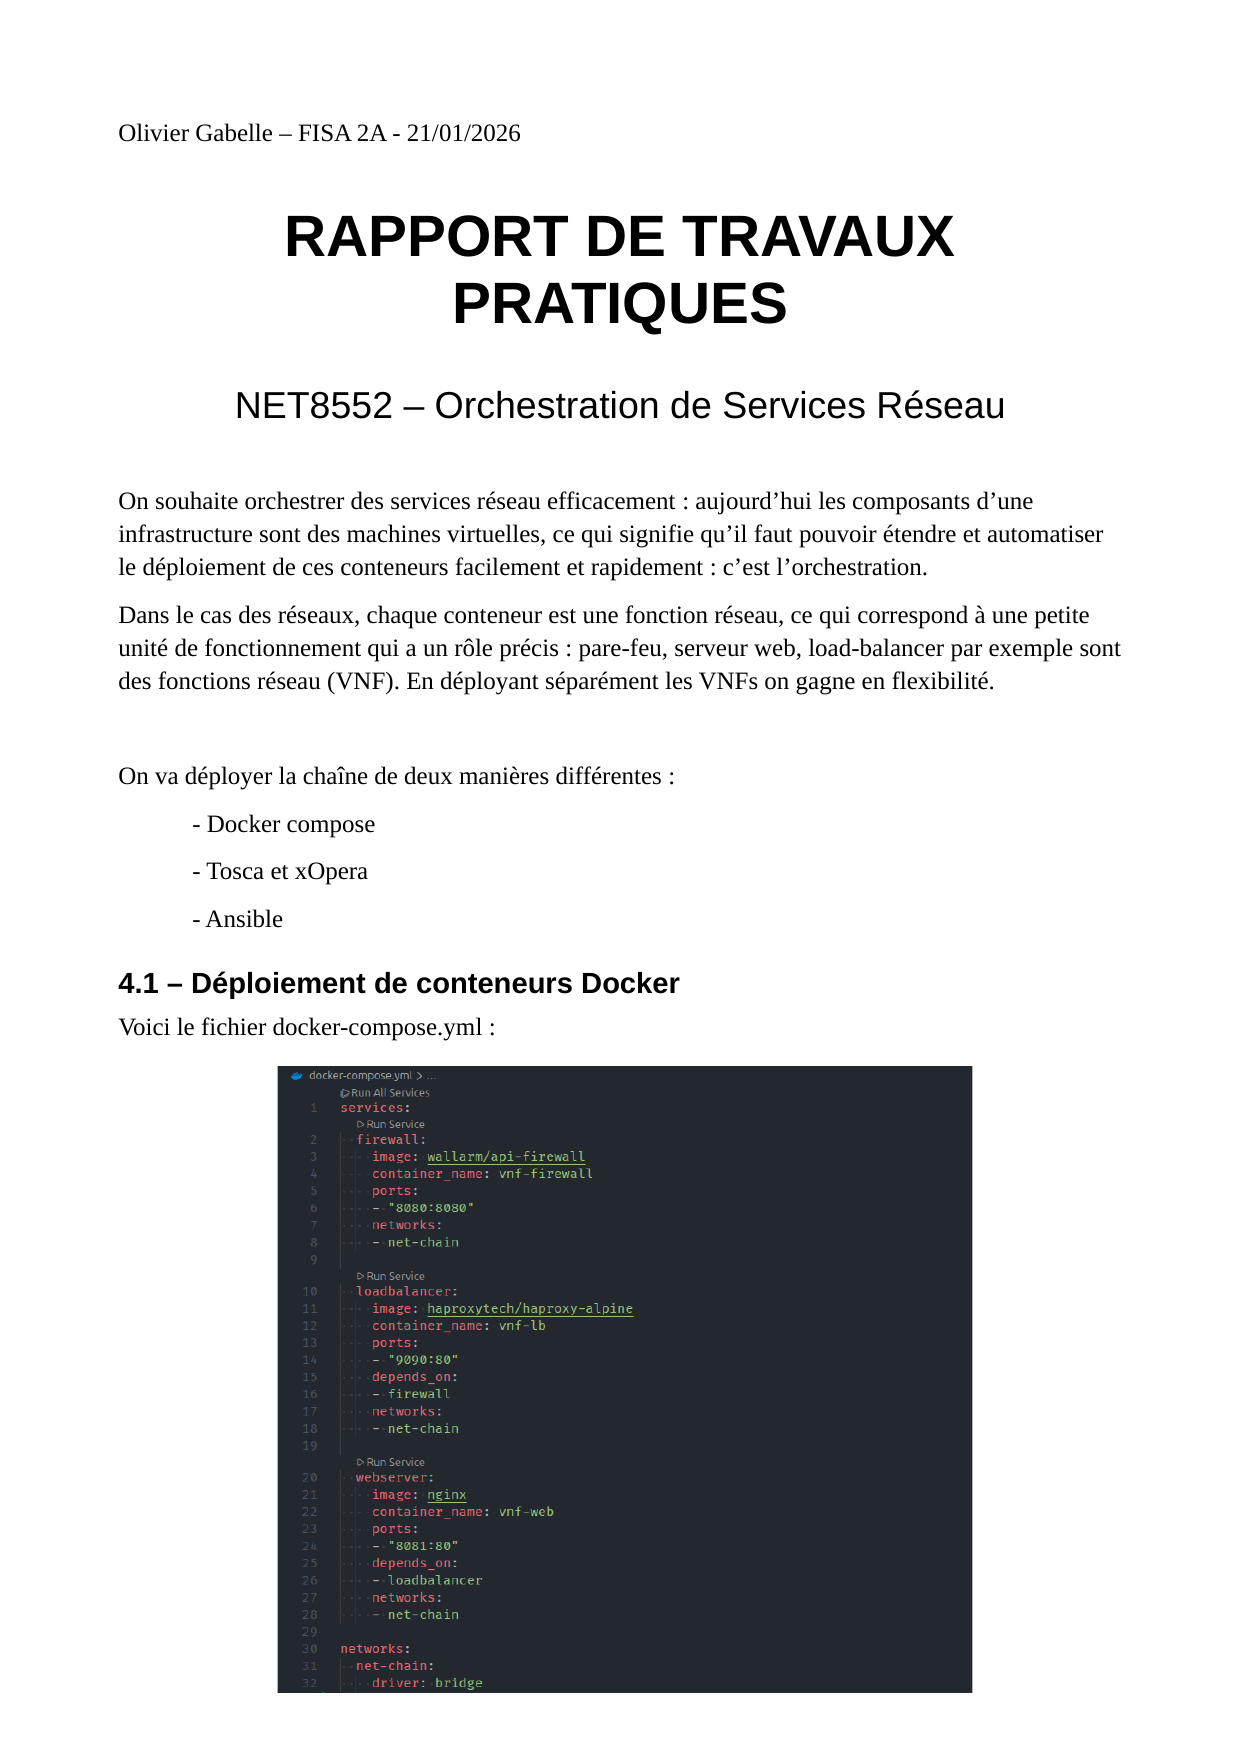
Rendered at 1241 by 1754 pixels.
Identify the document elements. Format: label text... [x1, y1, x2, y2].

text Dans le cas des réseaux, chaque conteneur est une fonction réseau, ce qui correspond à une petite unité de fonctionnement qui a un rôle précis : pare-feu, serveur web, load-balancer par exemple sont des fonctions réseau (VNF). En déployant séparément les VNFs on gagne en flexibilité. [118, 600, 1122, 695]
title RAPPORT DE TRAVAUX PRATIQUES [118, 201, 1122, 336]
text - Docker compose [192, 809, 1122, 837]
picture [277, 1066, 973, 1693]
subtitle 4.1 – Déploiement de conteneurs Docker [118, 966, 1122, 1000]
text - Tosca et xOpera [192, 856, 1122, 885]
subtitle NET8552 – Orchestration de Services Réseau [118, 383, 1122, 426]
text On va déployer la chaîne de deux manières différentes : [118, 761, 1122, 790]
text - Ansible [192, 904, 1122, 933]
text Voici le fichier docker-compose.yml : [118, 1012, 1122, 1041]
text On souhaite orchestrer des services réseau efficacement : aujourd’hui les composants d’une infrastructure sont des machines virtuelles, ce qui signifie qu’il faut pouvoir étendre et automatiser le déploiement de ces conteneurs facilement et rapidement : c’est l’orchestration. [118, 486, 1122, 581]
